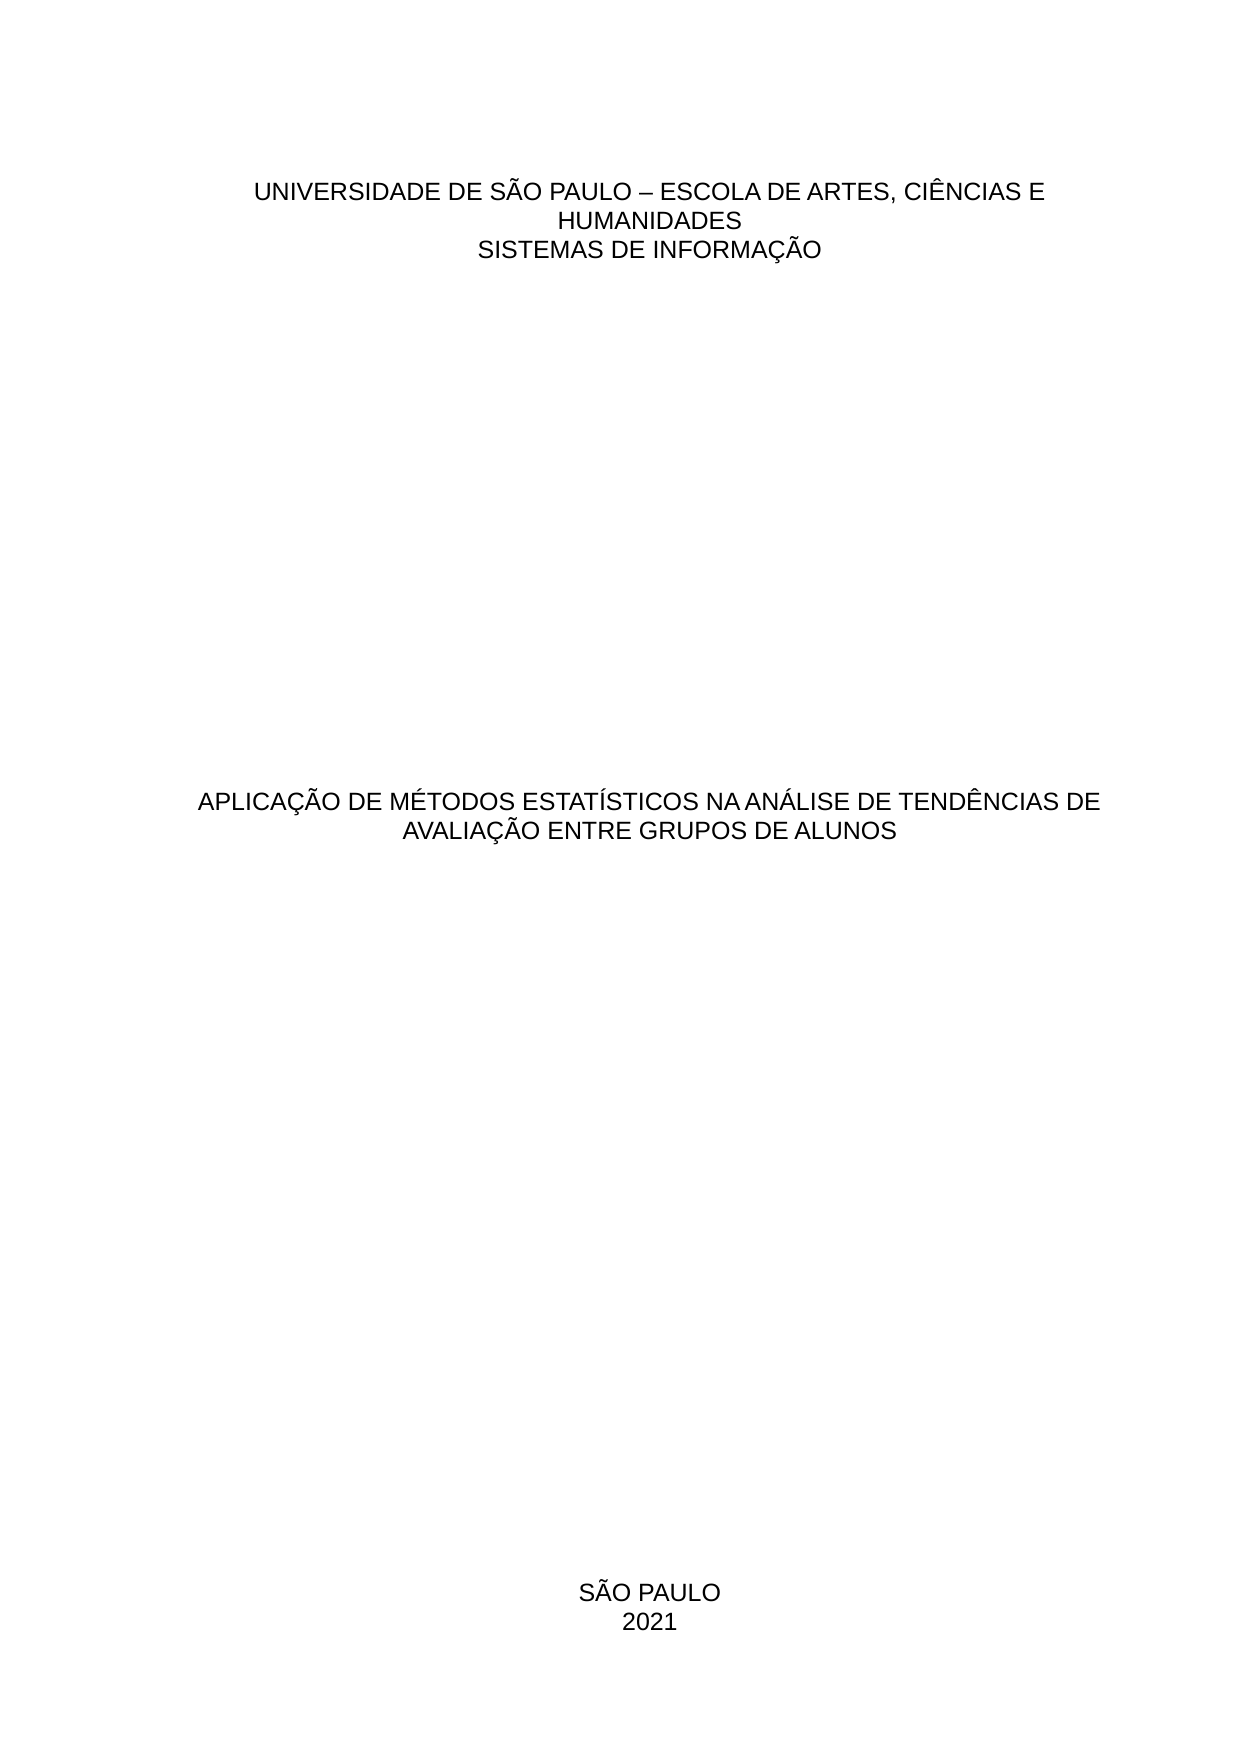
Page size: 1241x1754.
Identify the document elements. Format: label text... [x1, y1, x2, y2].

text Sistemas de Informação [177, 235, 1122, 263]
table_header Aplicação de métodos estatísticos na análise de tendências de avaliação entre grupos de alunos [177, 264, 1122, 1368]
text Universidade de São Paulo ‒ Escola de Artes, Ciências e Humanidades [177, 177, 1122, 235]
